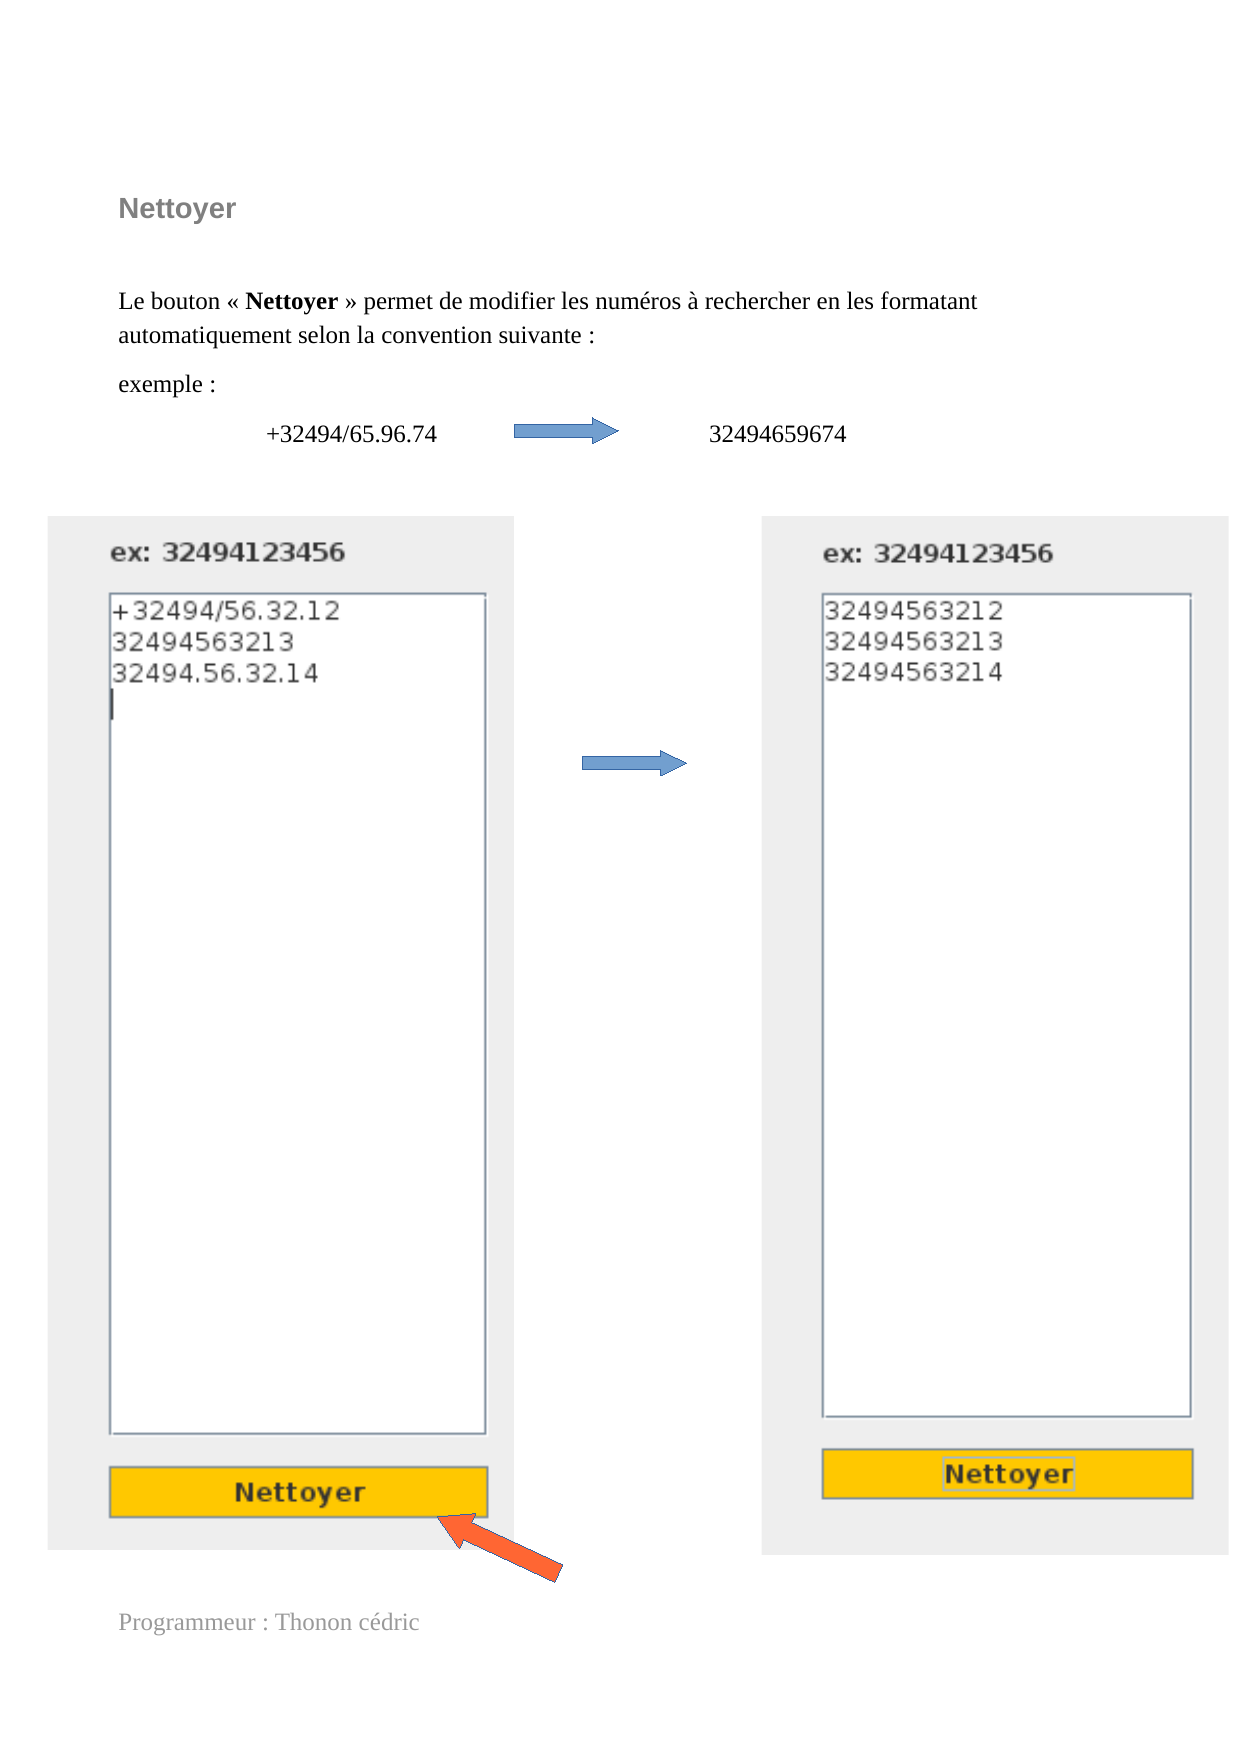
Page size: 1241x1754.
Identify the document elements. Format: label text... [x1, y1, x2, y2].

text exemple : [118, 369, 1122, 398]
subtitle Nettoyer [118, 191, 1122, 224]
picture [47, 516, 514, 1550]
text +32494/65.96.74 32494659674 [118, 419, 1122, 447]
picture [761, 516, 1229, 1555]
text Le bouton « Nettoyer » permet de modifier les numéros à rechercher en les formatant automatiquement selon la convention suivante : [118, 286, 1122, 349]
